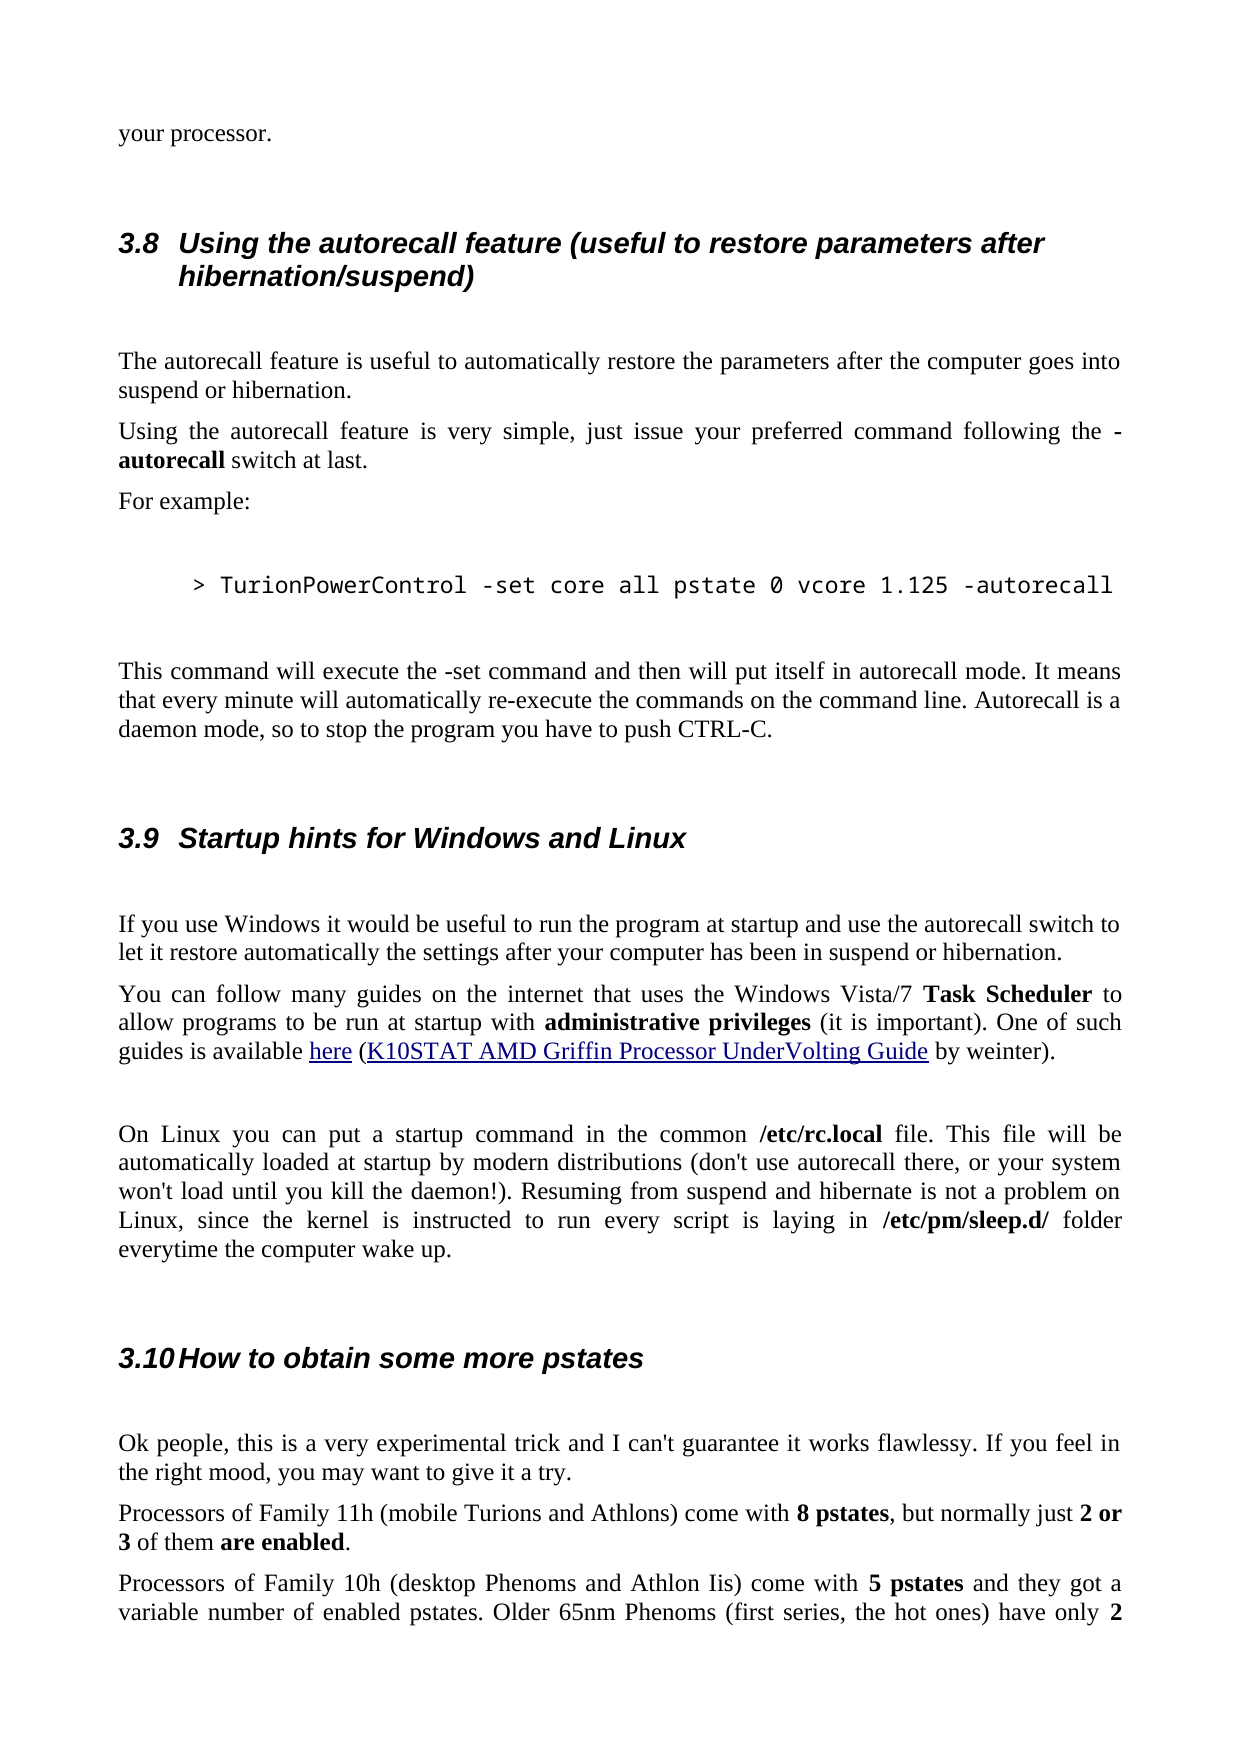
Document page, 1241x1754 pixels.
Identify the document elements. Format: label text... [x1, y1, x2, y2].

text For example: [118, 486, 1122, 515]
text If you use Windows it would be useful to run the program at startup and use the autorecall switch to let it restore automatically the settings after your computer has been in suspend or hibernation. [118, 909, 1122, 966]
text The autorecall feature is useful to automatically restore the parameters after the computer goes into suspend or hibernation. [118, 346, 1122, 404]
subtitle Using the autorecall feature (useful to restore parameters after hibernation/suspend) [118, 226, 1122, 293]
subtitle How to obtain some more pstates [118, 1341, 1122, 1375]
text You can follow many guides on the internet that uses the Windows Vista/7 Task Scheduler to allow programs to be run at startup with administrative privileges (it is important). One of such guides is available here (K10STAT AMD Griffin Processor UnderVolting Guide by weinter). [118, 979, 1122, 1065]
text Ok people, this is a very experimental trick and I can't guarantee it works flawlessy. If you feel in the right mood, you may want to give it a try. [118, 1428, 1122, 1486]
text Processors of Family 11h (mobile Turions and Athlons) come with 8 pstates, but normally just 2 or 3 of them are enabled. [118, 1498, 1122, 1556]
subtitle Startup hints for Windows and Linux [118, 821, 1122, 855]
text > TurionPowerControl -set core all pstate 0 vcore 1.125 -autorecall [118, 569, 1122, 600]
text This command will execute the -set command and then will put itself in autorecall mode. It means that every minute will automatically re-execute the commands on the command line. Autorecall is a daemon mode, so to stop the program you have to push CTRL-C. [118, 656, 1122, 743]
text Processors of Family 10h (desktop Phenoms and Athlon Iis) come with 5 pstates and they got a variable number of enabled pstates. Older 65nm Phenoms (first series, the hot ones) have only 2 [118, 1568, 1122, 1626]
text On Linux you can put a startup command in the common /etc/rc.local file. This file will be automatically loaded at startup by modern distributions (don't use autorecall there, or your system won't load until you kill the daemon!). Resuming from suspend and hibernate is not a problem on Linux, since the kernel is instructed to run every script is laying in /etc/pm/sleep.d/ folder everytime the computer wake up. [118, 1119, 1122, 1262]
text your processor. [118, 118, 1122, 147]
text Using the autorecall feature is very simple, just issue your preferred command following the -autorecall switch at last. [118, 416, 1122, 474]
